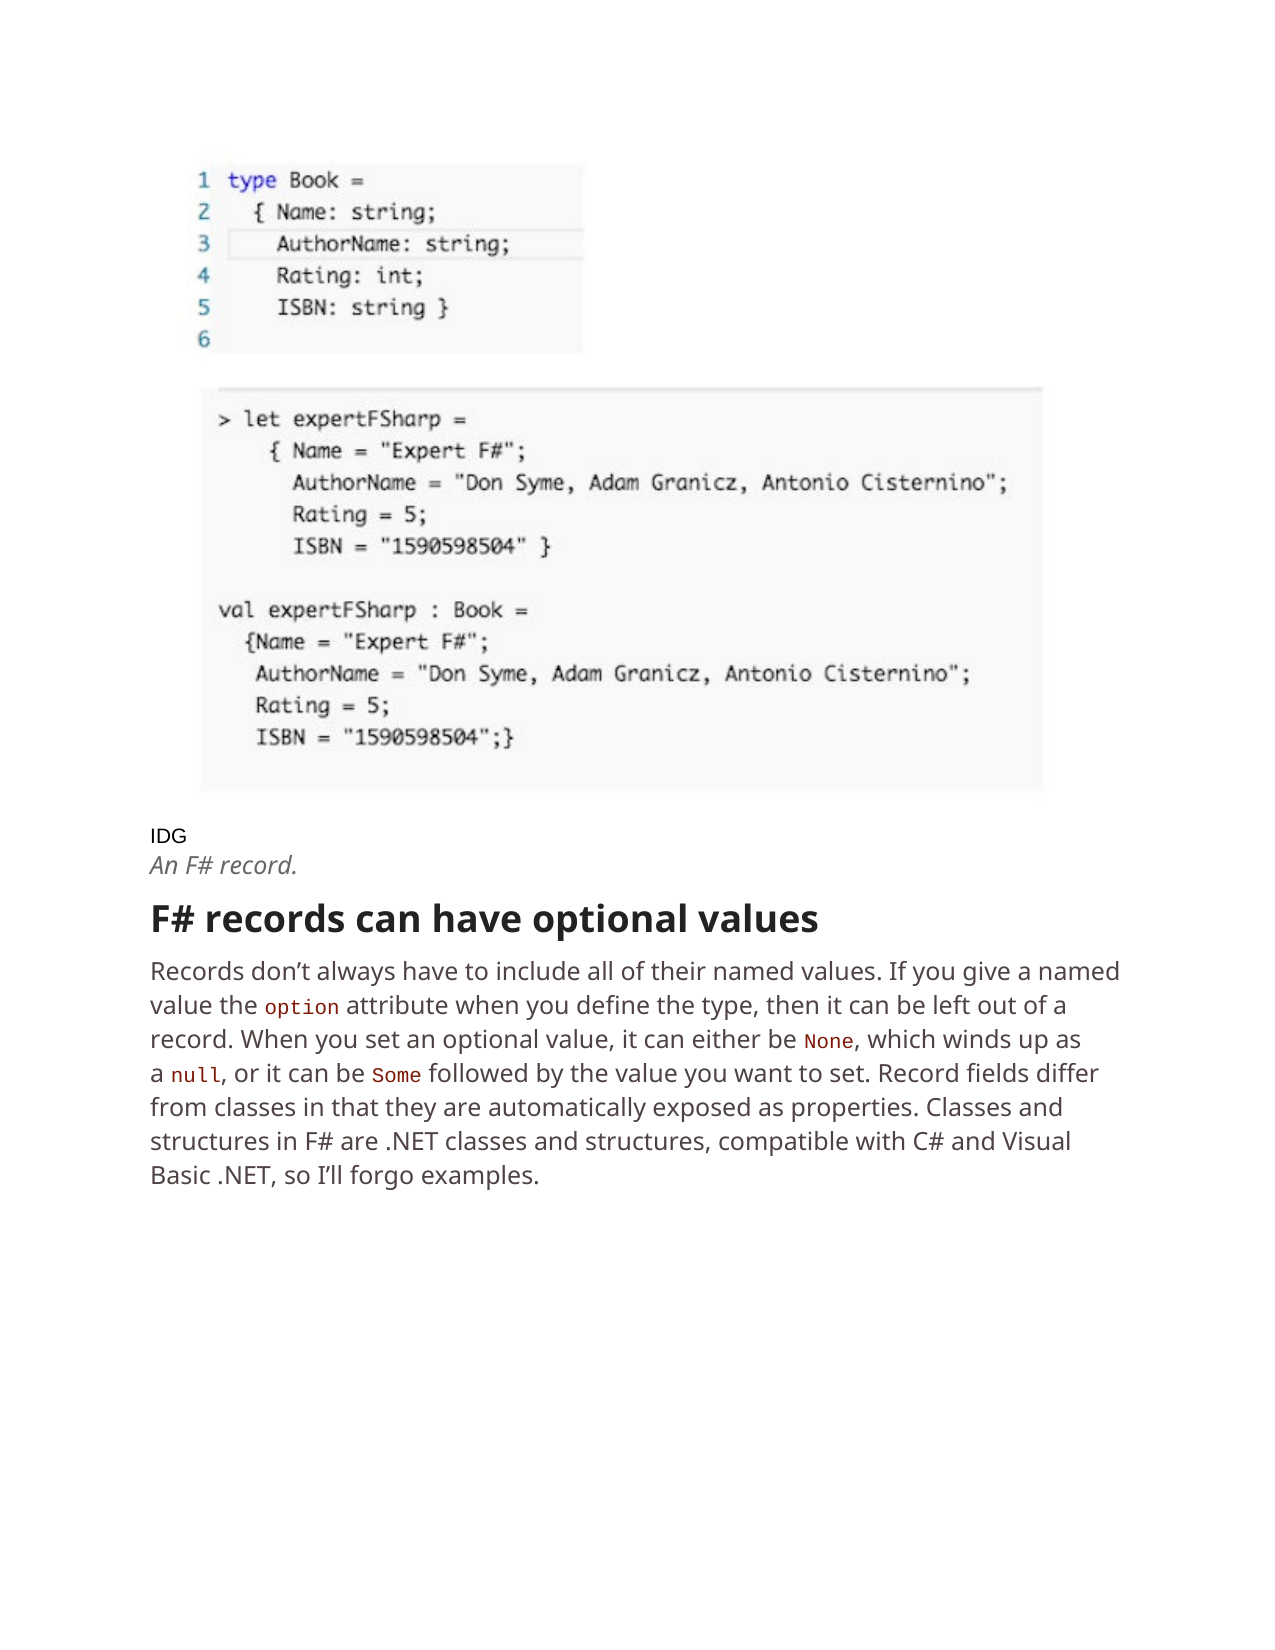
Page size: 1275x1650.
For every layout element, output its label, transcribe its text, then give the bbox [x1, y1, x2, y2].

subtitle F# records can have optional values [150, 892, 1125, 943]
text An F# record. [150, 847, 1125, 881]
text Records don’t always have to include all of their named values. If you give a named value the option attribute when you define the type, then it can be left out of a record. When you set an optional value, it can either be None, which winds up as a null, or it can be Some followed by the value you want to set. Record fields differ from classes in that they are automatically exposed as properties. Classes and structures in F# are .NET classes and structures, compatible with C# and Visual Basic .NET, so I’ll forgo examples. [150, 953, 1125, 1192]
text IDG [150, 824, 1125, 847]
